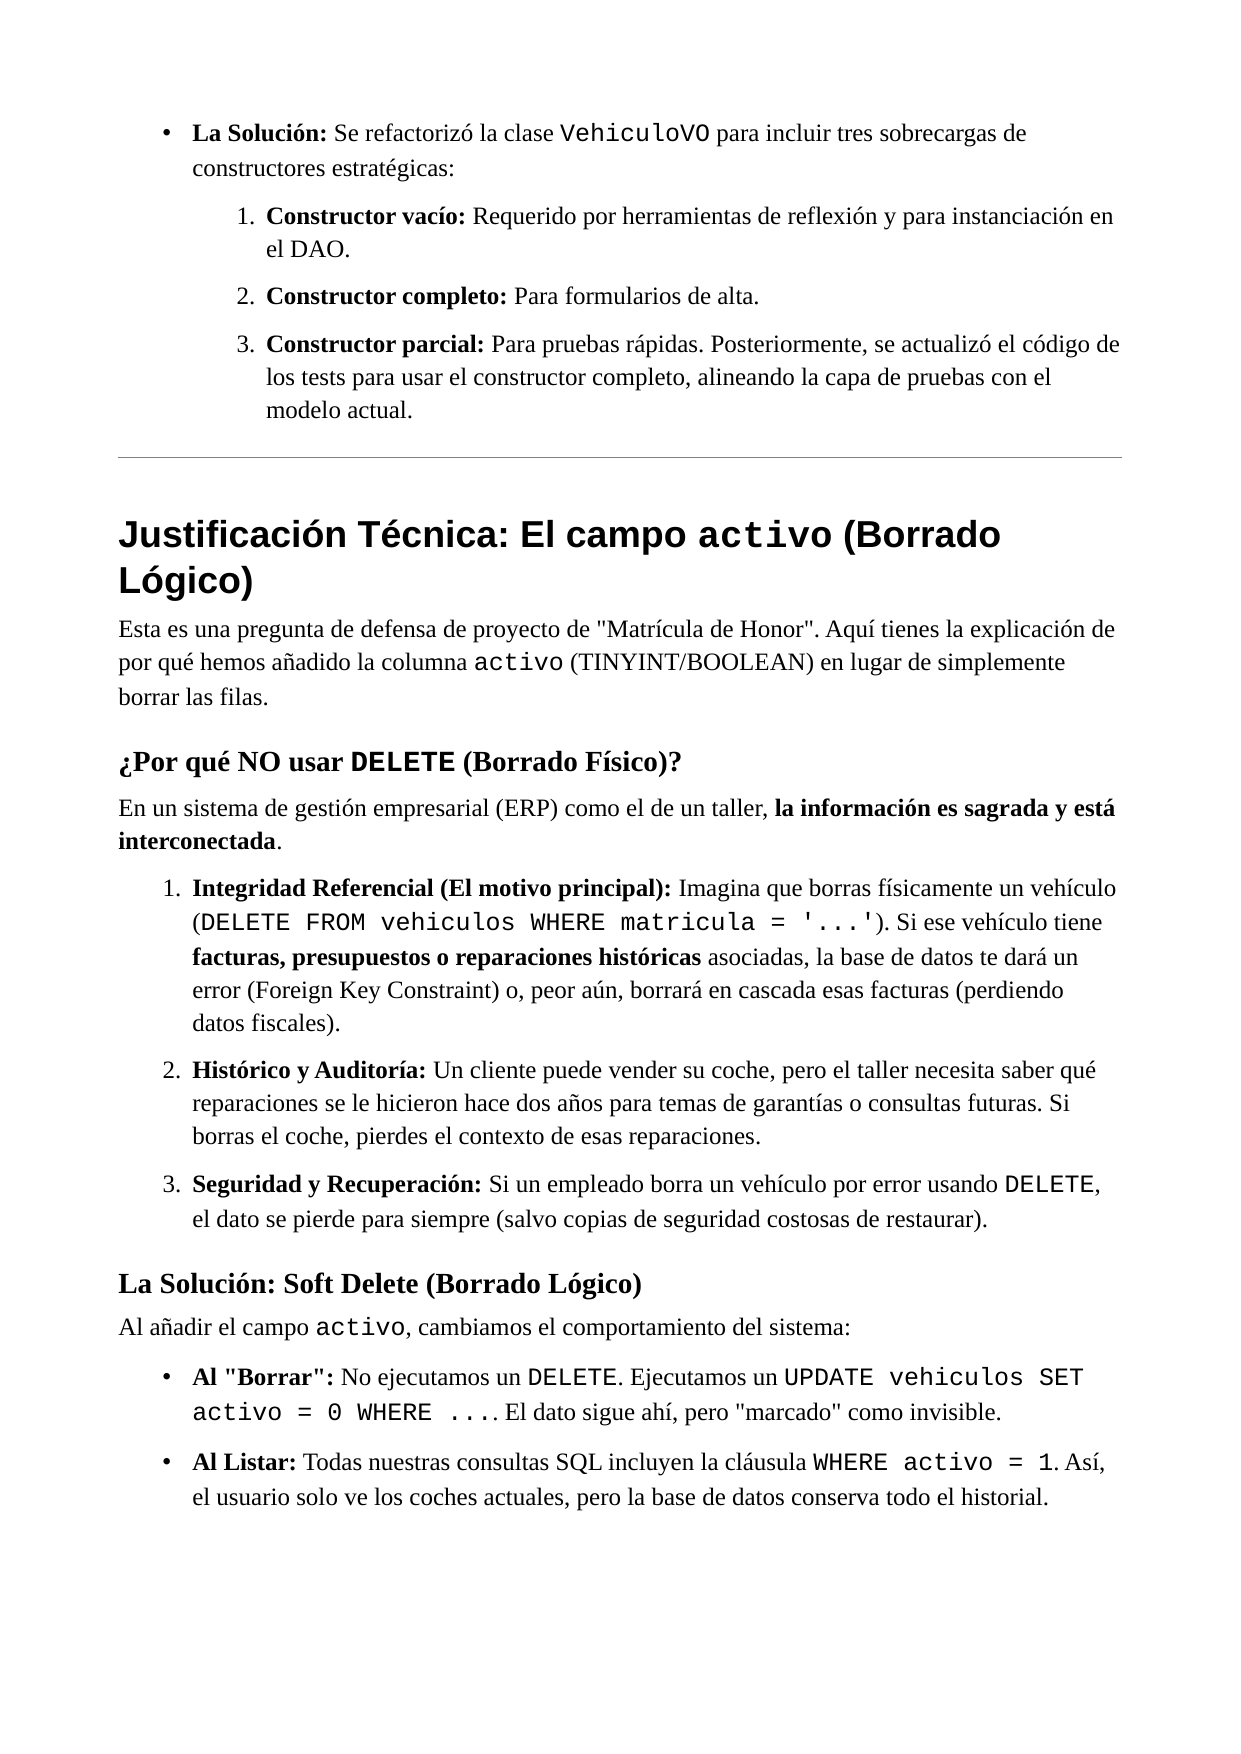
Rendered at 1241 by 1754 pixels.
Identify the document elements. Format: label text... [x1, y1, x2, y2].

list Al Listar: Todas nuestras consultas SQL incluyen la cláusula WHERE activo = 1. Así, el usuario solo ve los coches actuales, pero la base de datos conserva todo el historial. [162, 1447, 1122, 1511]
list Constructor vacío: Requerido por herramientas de reflexión y para instanciación en el DAO. [236, 201, 1122, 263]
subtitle La Solución: Soft Delete (Borrado Lógico) [118, 1266, 1122, 1300]
list Histórico y Auditoría: Un cliente puede vender su coche, pero el taller necesita saber qué reparaciones se le hicieron hace dos años para temas de garantías o consultas futuras. Si borras el coche, pierdes el contexto de esas reparaciones. [162, 1055, 1122, 1150]
text Esta es una pregunta de defensa de proyecto de "Matrícula de Honor". Aquí tienes la explicación de por qué hemos añadido la columna activo (TINYINT/BOOLEAN) en lugar de simplemente borrar las filas. [118, 614, 1122, 711]
list Al "Borrar": No ejecutamos un DELETE. Ejecutamos un UPDATE vehiculos SET activo = 0 WHERE .... El dato sigue ahí, pero "marcado" como invisible. [162, 1362, 1122, 1428]
list Seguridad y Recuperación: Si un empleado borra un vehículo por error usando DELETE, el dato se pierde para siempre (salvo copias de seguridad costosas de restaurar). [162, 1169, 1122, 1233]
list Constructor parcial: Para pruebas rápidas. Posteriormente, se actualizó el código de los tests para usar el constructor completo, alineando la capa de pruebas con el modelo actual. [236, 329, 1122, 424]
subtitle Justificación Técnica: El campo activo (Borrado Lógico) [118, 512, 1122, 602]
text En un sistema de gestión empresarial (ERP) como el de un taller, la información es sagrada y está interconectada. [118, 793, 1122, 855]
subtitle ¿Por qué NO usar DELETE (Borrado Físico)? [118, 744, 1122, 780]
list Integridad Referencial (El motivo principal): Imagina que borras físicamente un vehículo (DELETE FROM vehiculos WHERE matricula = '...'). Si ese vehículo tiene facturas, presupuestos o reparaciones históricas asociadas, la base de datos te dará un error (Foreign Key Constraint) o, peor aún, borrará en cascada esas facturas (perdiendo datos fiscales). [162, 873, 1122, 1036]
text Al añadir el campo activo, cambiamos el comportamiento del sistema: [118, 1312, 1122, 1343]
list La Solución: Se refactorizó la clase VehiculoVO para incluir tres sobrecargas de constructores estratégicas: [162, 118, 1122, 182]
list Constructor completo: Para formularios de alta. [236, 281, 1122, 310]
